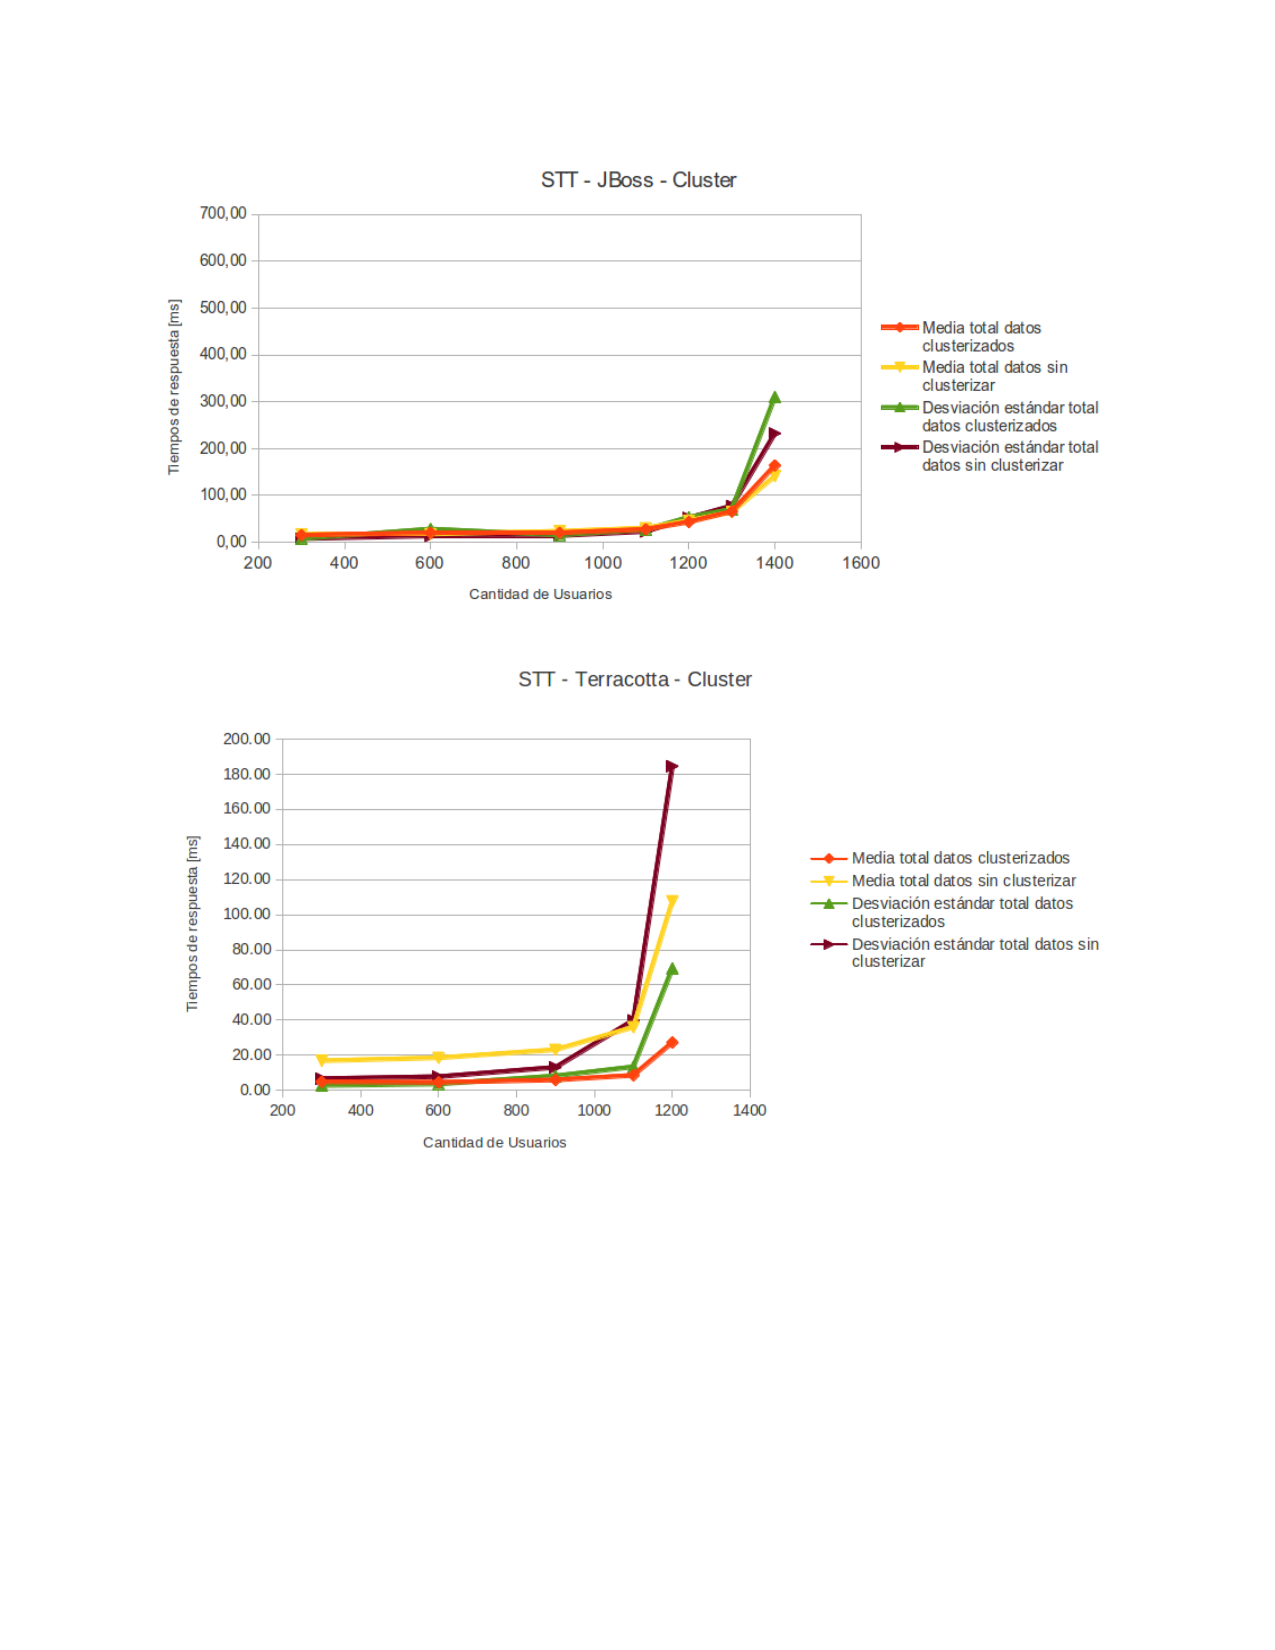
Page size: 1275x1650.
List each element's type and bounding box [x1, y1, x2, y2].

picture [164, 150, 1111, 625]
picture [171, 658, 1104, 1168]
